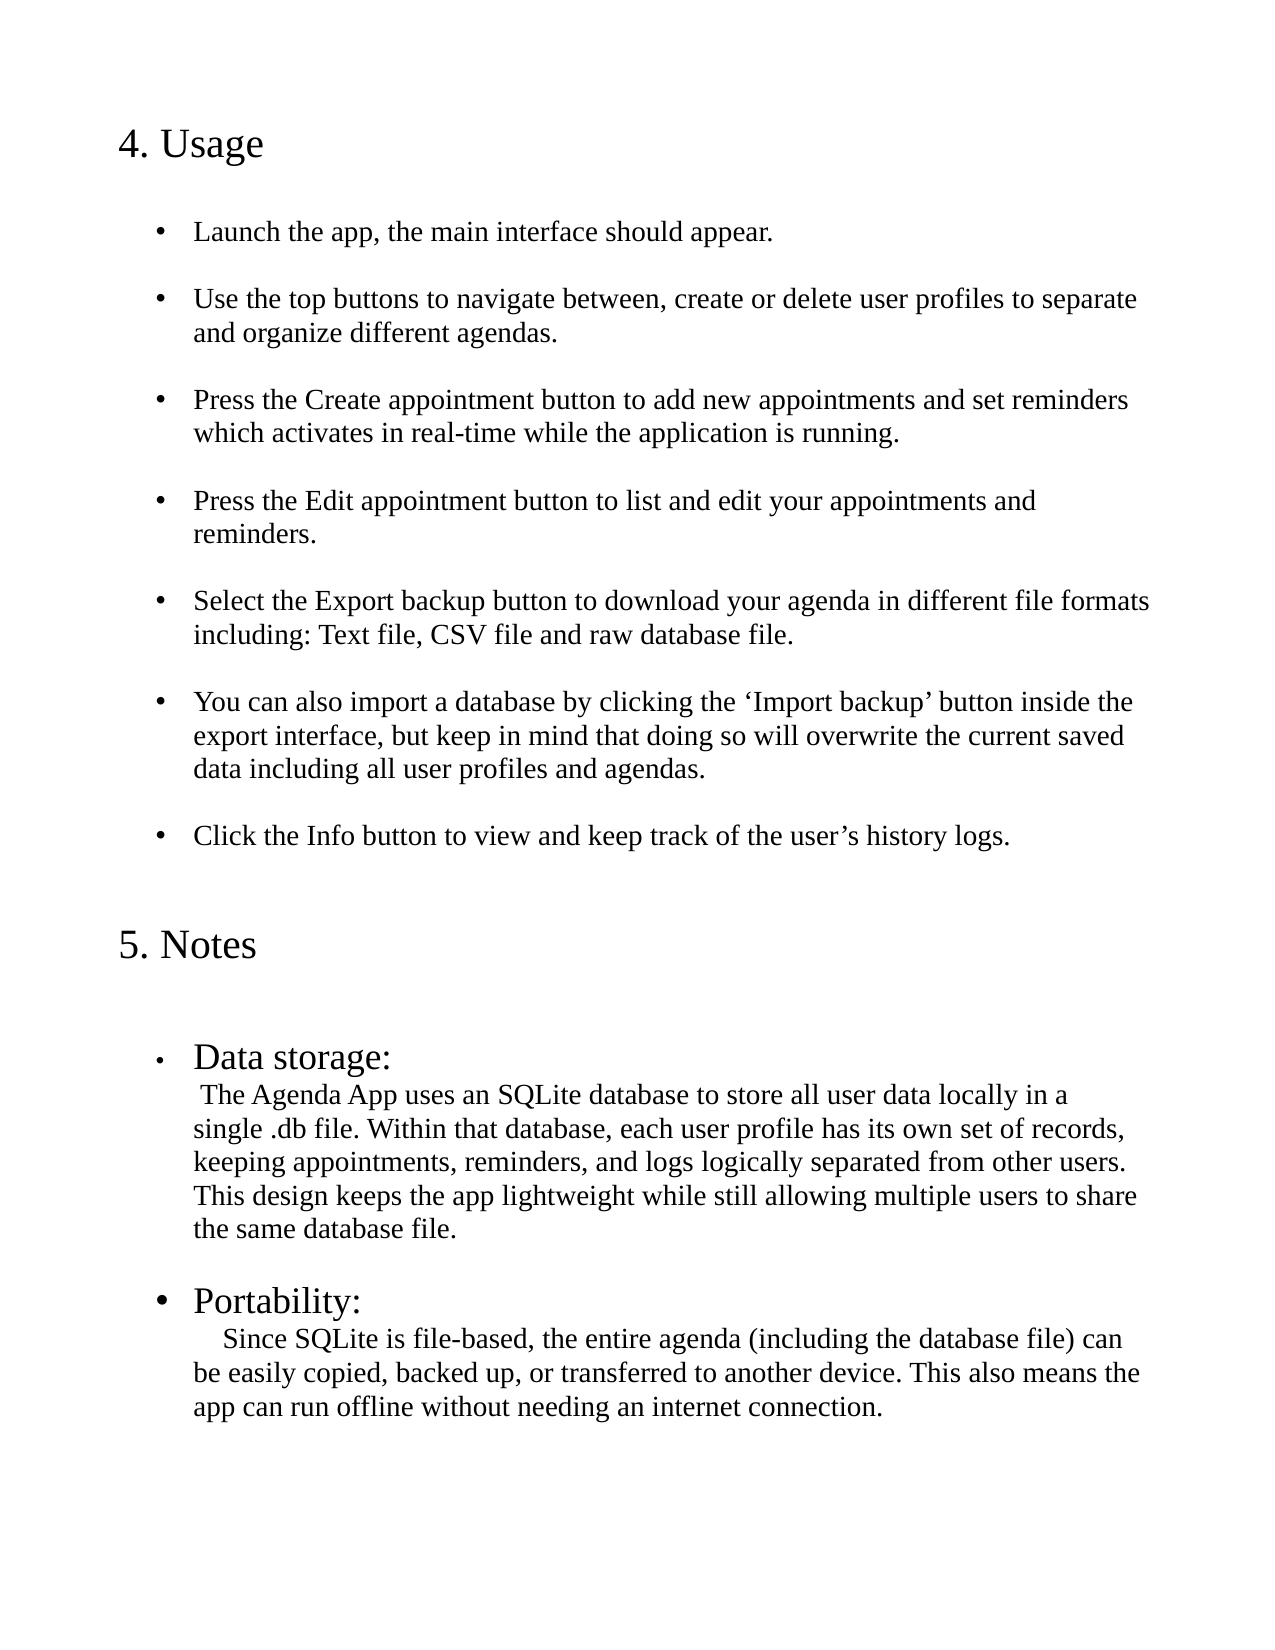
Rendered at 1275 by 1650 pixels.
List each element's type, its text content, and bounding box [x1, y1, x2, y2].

text 4. Usage [118, 118, 1157, 166]
list Since SQLite is file-based, the entire agenda (including the database file) can be easily copied, backed up, or transferred to another device. This also means the app can run offline without needing an internet connection. [156, 1322, 1157, 1422]
list Click the Info button to view and keep track of the user’s history logs. [156, 818, 1157, 852]
list Use the top buttons to navigate between, create or delete user profiles to separate and organize different agendas. [156, 281, 1157, 348]
text 5. Notes [118, 919, 1157, 967]
list Select the Export backup button to download your agenda in different file formats including: Text file, CSV file and raw database file. [156, 583, 1157, 651]
list Data storage: The Agenda App uses an SQLite database to store all user data locally in a single .db file. Within that database, each user profile has its own set of records, keeping appointments, reminders, and logs logically separated from other users. This design keeps the app lightweight while still allowing multiple users to share the same database file. [156, 1034, 1157, 1245]
list Portability: [156, 1278, 1157, 1322]
list You can also import a database by clicking the ‘Import backup’ button inside the export interface, but keep in mind that doing so will overwrite the current saved data including all user profiles and agendas. [156, 684, 1157, 785]
list Launch the app, the main interface should appear. [156, 214, 1157, 248]
list Press the Create appointment button to add new appointments and set reminders which activates in real-time while the application is running. [156, 382, 1157, 449]
list Press the Edit appointment button to list and edit your appointments and reminders. [156, 483, 1157, 550]
